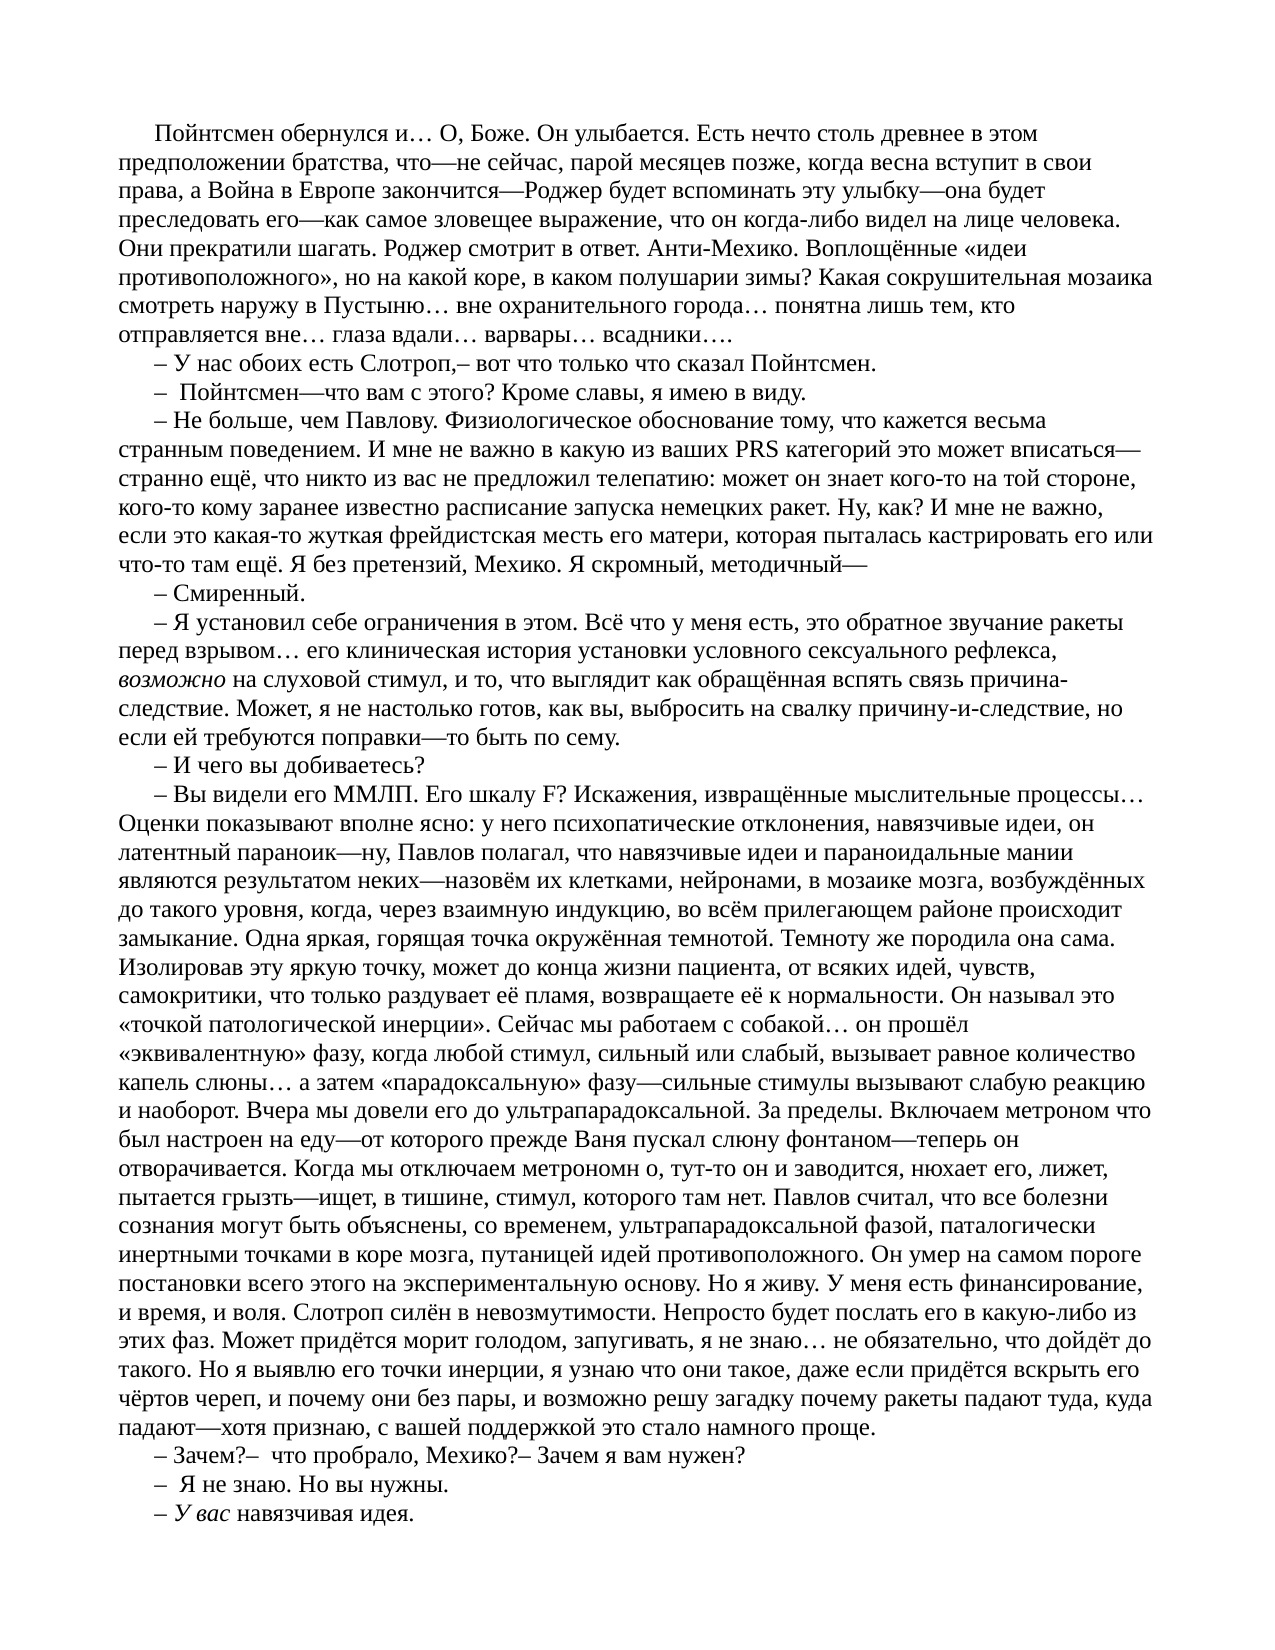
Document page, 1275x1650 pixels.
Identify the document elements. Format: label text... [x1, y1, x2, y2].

text – И чего вы добиваетесь? [118, 751, 1157, 779]
text – У нас обоих есть Слотроп,– вот что только что сказал Пойнтсмен. [118, 348, 1157, 377]
text Пойнтсмен обернулся и… О, Боже. Он улыбается. Есть нечто столь древнее в этом предположении братства, что—не сейчас, парой месяцев позже, когда весна вступит в свои права, а Война в Европе закончится—Роджер будет вспоминать эту улыбку—она будет преследовать его—как самое зловещее выражение, что он когда-либо видел на лице человека. Они прекратили шагать. Роджер смотрит в ответ. Анти-Мехико. Воплощённые «идеи противоположного», но на какой коре, в каком полушарии зимы? Какая сокрушительная мозаика смотреть наружу в Пустыню… вне охранительного города… понятна лишь тем, кто отправляется вне… глаза вдали… варвары… всадники…. [118, 118, 1157, 348]
text – Зачем?– что пробрало, Мехико?– Зачем я вам нужен? [118, 1441, 1157, 1469]
text – Пойнтсмен—что вам с этого? Кроме славы, я имею в виду. [118, 377, 1157, 406]
text – Я не знаю. Но вы нужны. [118, 1469, 1157, 1498]
text – Я установил себе ограничения в этом. Всё что у меня есть, это обратное звучание ракеты перед взрывом… его клиническая история установки условного сексуального рефлекса, возможно на слуховой стимул, и то, что выглядит как обращённая вспять связь причина-следствие. Может, я не настолько готов, как вы, выбросить на свалку причину-и-следствие, но если ей требуются поправки—то быть по сему. [118, 607, 1157, 751]
text – Не больше, чем Павлову. Физиологическое обоснование тому, что кажется весьма странным поведением. И мне не важно в какую из ваших PRS категорий это может вписаться—странно ещё, что никто из вас не предложил телепатию: может он знает кого-то на той стороне, кого-то кому заранее известно расписание запуска немецких ракет. Ну, как? И мне не важно, если это какая-то жуткая фрейдистская месть его матери, которая пыталась кастрировать его или что-то там ещё. Я без претензий, Мехико. Я скромный, методичный— [118, 406, 1157, 578]
text – У вас навязчивая идея. [118, 1498, 1157, 1527]
text – Смиренный. [118, 578, 1157, 607]
text – Вы видели его ММЛП. Его шкалу F? Искажения, извращённые мыслительные процессы… Оценки показывают вполне ясно: у него психопатические отклонения, навязчивые идеи, он латентный параноик—ну, Павлов полагал, что навязчивые идеи и параноидальные мании являются результатом неких—назовём их клетками, нейронами, в мозаике мозга, возбуждённых до такого уровня, когда, через взаимную индукцию, во всём прилегающем районе происходит замыкание. Одна яркая, горящая точка окружённая темнотой. Темноту же породила она сама. Изолировав эту яркую точку, может до конца жизни пациента, от всяких идей, чувств, самокритики, что только раздувает её пламя, возвращаете её к нормальности. Он называл это «точкой патологической инерции». Сейчас мы работаем с собакой… он прошёл «эквивалентную» фазу, когда любой стимул, сильный или слабый, вызывает равное количество капель слюны… а затем «парадоксальную» фазу—сильные стимулы вызывают слабую реакцию и наоборот. Вчера мы довели его до ультрапарадоксальной. За пределы. Включаем метроном что был настроен на еду—от которого прежде Ваня пускал слюну фонтаном—теперь он отворачивается. Когда мы отключаем метрономн о, тут-то он и заводится, нюхает его, лижет, пытается грызть—ищет, в тишине, стимул, которого там нет. Павлов считал, что все болезни сознания могут быть объяснены, со временем, ультрапарадоксальной фазой, паталогически инертными точками в коре мозга, путаницей идей противоположного. Он умер на самом пороге постановки всего этого на экспериментальную основу. Но я живу. У меня есть финансирование, и время, и воля. Слотроп силён в невозмутимости. Непросто будет послать его в какую-либо из этих фаз. Может придётся морит голодом, запугивать, я не знаю… не обязательно, что дойдёт до такого. Но я выявлю его точки инерции, я узнаю что они такое, даже если придётся вскрыть его чёртов череп, и почему они без пары, и возможно решу загадку почему ракеты падают туда, куда падают—хотя признаю, с вашей поддержкой это стало намного проще. [118, 779, 1157, 1441]
